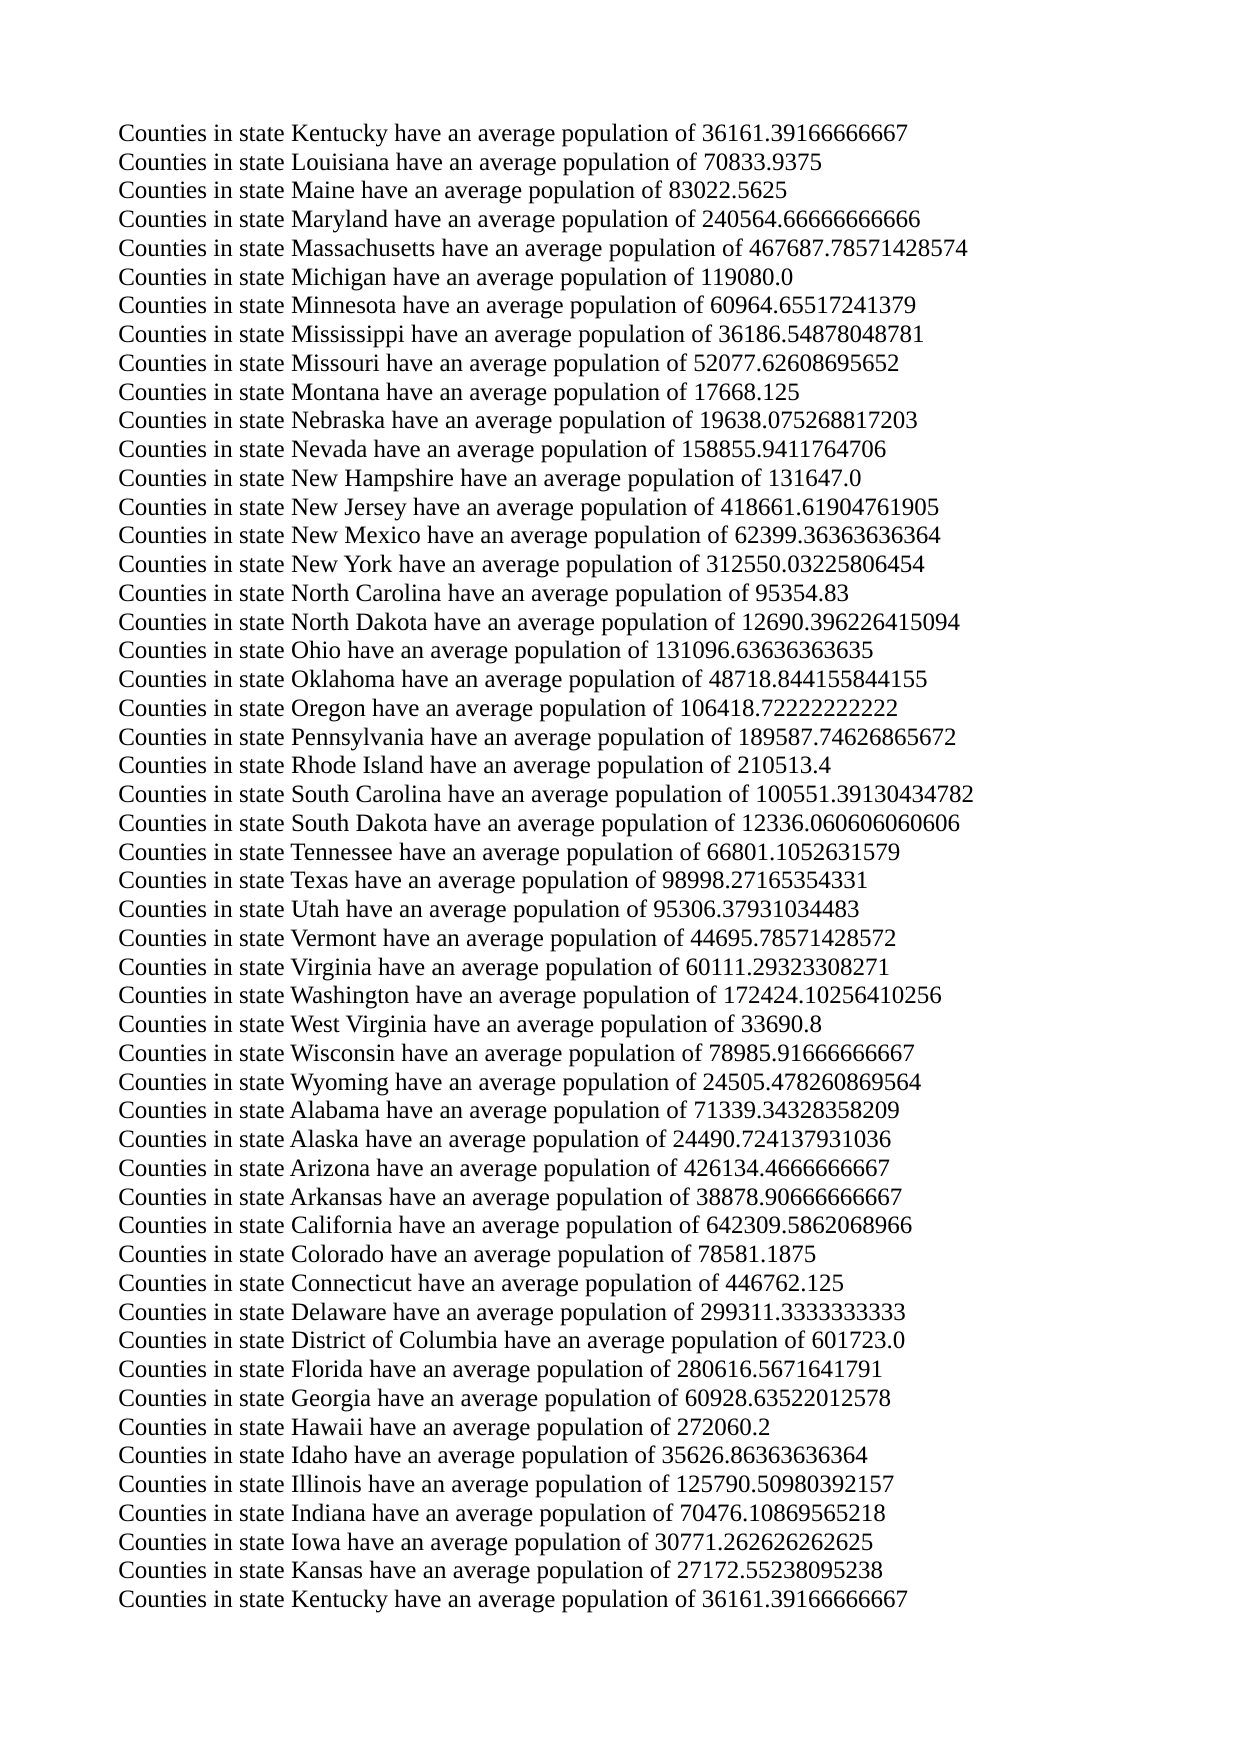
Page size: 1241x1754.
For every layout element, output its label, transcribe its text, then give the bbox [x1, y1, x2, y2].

text Counties in state Tennessee have an average population of 66801.1052631579 [118, 837, 1122, 866]
text Counties in state Wisconsin have an average population of 78985.91666666667 [118, 1038, 1122, 1067]
text Counties in state Colorado have an average population of 78581.1875 [118, 1239, 1122, 1268]
text Counties in state New Mexico have an average population of 62399.36363636364 [118, 521, 1122, 549]
text Counties in state Alabama have an average population of 71339.34328358209 [118, 1096, 1122, 1124]
text Counties in state Texas have an average population of 98998.27165354331 [118, 866, 1122, 894]
text Counties in state West Virginia have an average population of 33690.8 [118, 1009, 1122, 1038]
text Counties in state Maine have an average population of 83022.5625 [118, 176, 1122, 204]
text Counties in state Virginia have an average population of 60111.29323308271 [118, 952, 1122, 981]
text Counties in state Hawaii have an average population of 272060.2 [118, 1412, 1122, 1441]
text Counties in state Kentucky have an average population of 36161.39166666667 [118, 118, 1122, 147]
text Counties in state Alaska have an average population of 24490.724137931036 [118, 1124, 1122, 1153]
text Counties in state Kentucky have an average population of 36161.39166666667 [118, 1584, 1122, 1613]
text Counties in state Montana have an average population of 17668.125 [118, 377, 1122, 406]
text Counties in state Vermont have an average population of 44695.78571428572 [118, 923, 1122, 952]
text Counties in state Idaho have an average population of 35626.86363636364 [118, 1441, 1122, 1469]
text Counties in state Arkansas have an average population of 38878.90666666667 [118, 1182, 1122, 1211]
text Counties in state North Dakota have an average population of 12690.396226415094 [118, 607, 1122, 636]
text Counties in state Nebraska have an average population of 19638.075268817203 [118, 406, 1122, 434]
text Counties in state Arizona have an average population of 426134.4666666667 [118, 1153, 1122, 1182]
text Counties in state Delaware have an average population of 299311.3333333333 [118, 1297, 1122, 1326]
text Counties in state South Carolina have an average population of 100551.39130434782 [118, 779, 1122, 808]
text Counties in state Illinois have an average population of 125790.50980392157 [118, 1469, 1122, 1498]
text Counties in state North Carolina have an average population of 95354.83 [118, 578, 1122, 607]
text Counties in state Ohio have an average population of 131096.63636363635 [118, 636, 1122, 664]
text Counties in state New Hampshire have an average population of 131647.0 [118, 463, 1122, 492]
text Counties in state New York have an average population of 312550.03225806454 [118, 549, 1122, 578]
text Counties in state Minnesota have an average population of 60964.65517241379 [118, 291, 1122, 319]
text Counties in state Mississippi have an average population of 36186.54878048781 [118, 319, 1122, 348]
text Counties in state South Dakota have an average population of 12336.060606060606 [118, 808, 1122, 837]
text Counties in state Kansas have an average population of 27172.55238095238 [118, 1556, 1122, 1584]
text Counties in state Louisiana have an average population of 70833.9375 [118, 147, 1122, 176]
text Counties in state California have an average population of 642309.5862068966 [118, 1211, 1122, 1239]
text Counties in state Washington have an average population of 172424.10256410256 [118, 981, 1122, 1009]
text Counties in state Wyoming have an average population of 24505.478260869564 [118, 1067, 1122, 1096]
text Counties in state Georgia have an average population of 60928.63522012578 [118, 1383, 1122, 1412]
text Counties in state Pennsylvania have an average population of 189587.74626865672 [118, 722, 1122, 751]
text Counties in state Utah have an average population of 95306.37931034483 [118, 894, 1122, 923]
text Counties in state Indiana have an average population of 70476.10869565218 [118, 1498, 1122, 1527]
text Counties in state District of Columbia have an average population of 601723.0 [118, 1326, 1122, 1354]
text Counties in state New Jersey have an average population of 418661.61904761905 [118, 492, 1122, 521]
text Counties in state Connecticut have an average population of 446762.125 [118, 1268, 1122, 1297]
text Counties in state Massachusetts have an average population of 467687.78571428574 [118, 233, 1122, 262]
text Counties in state Missouri have an average population of 52077.62608695652 [118, 348, 1122, 377]
text Counties in state Florida have an average population of 280616.5671641791 [118, 1354, 1122, 1383]
text Counties in state Maryland have an average population of 240564.66666666666 [118, 204, 1122, 233]
text Counties in state Oklahoma have an average population of 48718.844155844155 [118, 664, 1122, 693]
text Counties in state Michigan have an average population of 119080.0 [118, 262, 1122, 291]
text Counties in state Nevada have an average population of 158855.9411764706 [118, 434, 1122, 463]
text Counties in state Oregon have an average population of 106418.72222222222 [118, 693, 1122, 722]
text Counties in state Rhode Island have an average population of 210513.4 [118, 751, 1122, 779]
text Counties in state Iowa have an average population of 30771.262626262625 [118, 1527, 1122, 1556]
